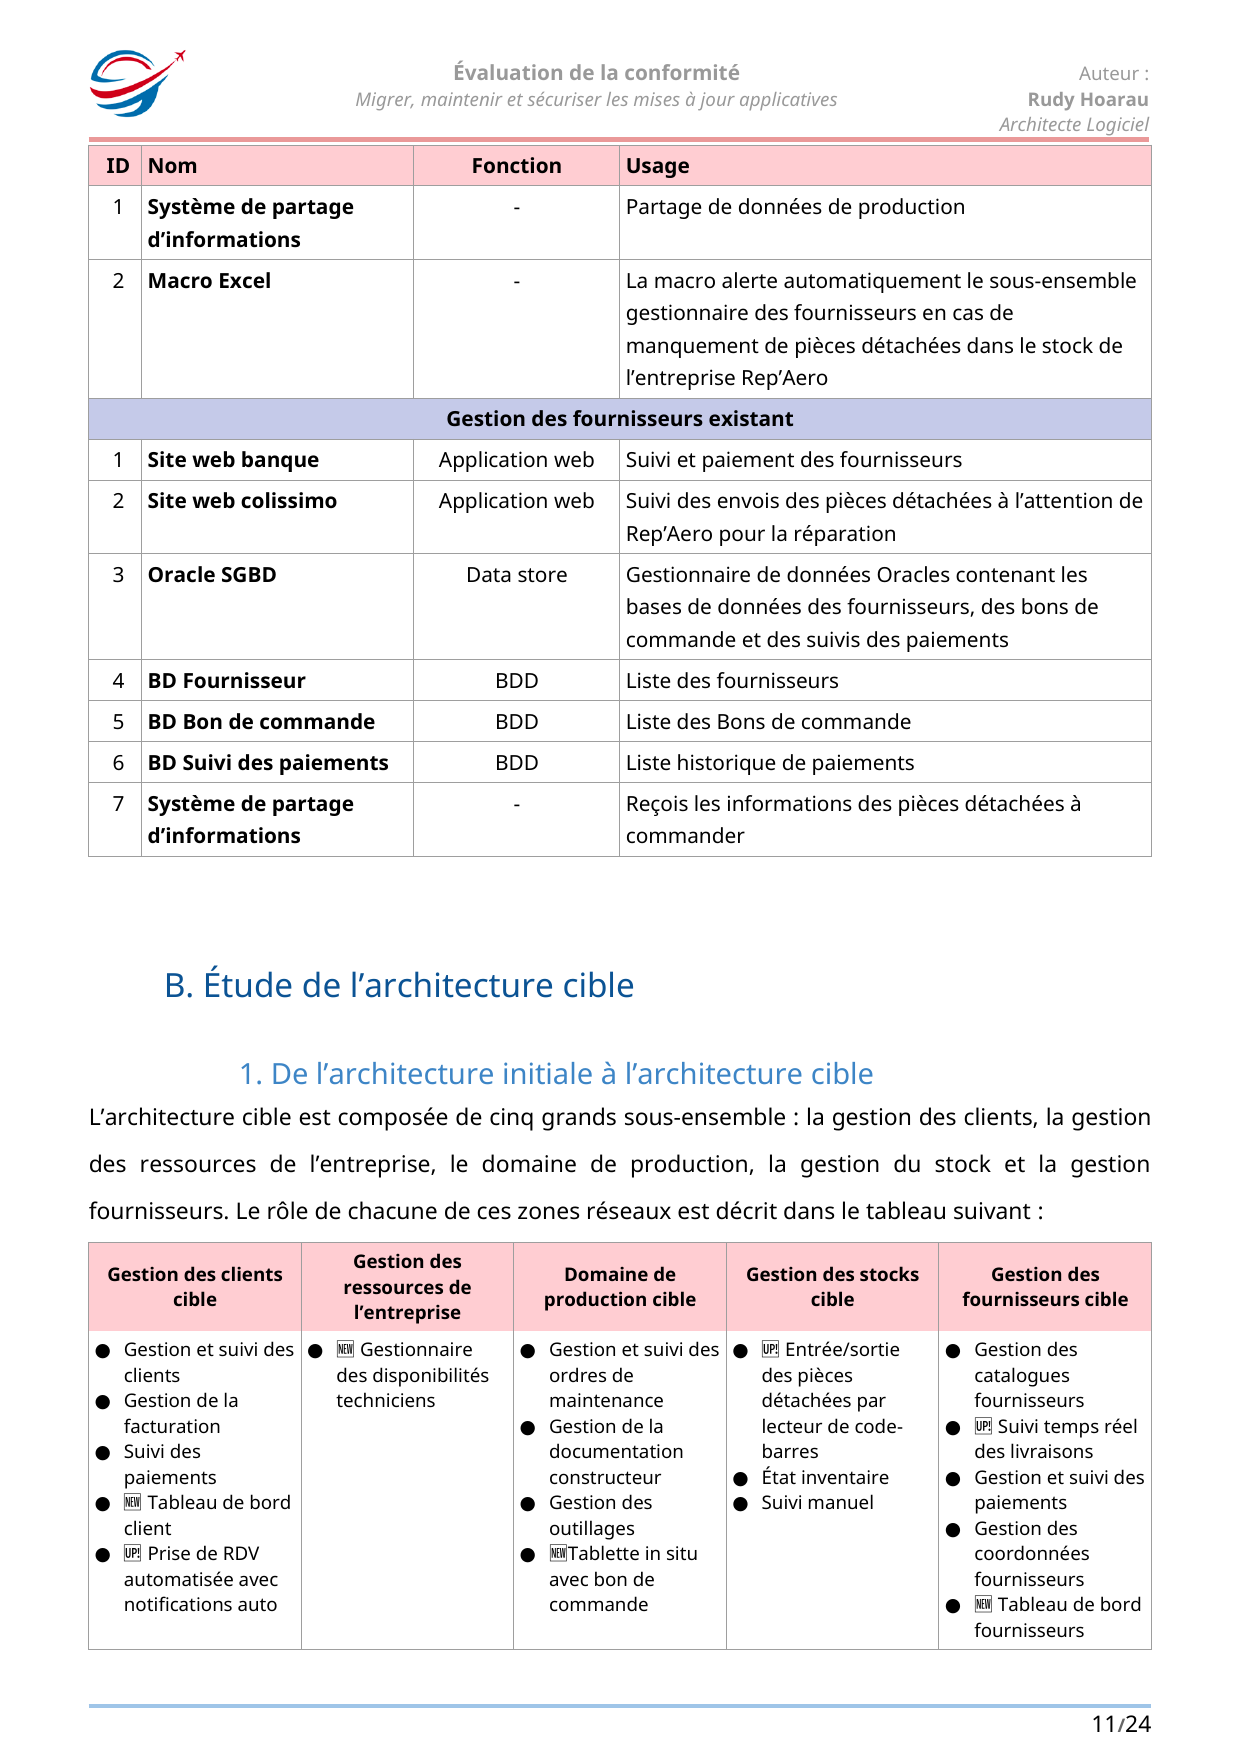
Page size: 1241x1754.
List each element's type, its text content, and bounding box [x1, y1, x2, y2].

table_cell Liste des fournisseurs [620, 660, 1151, 700]
table_cell Reçois les informations des pièces détachées à commander [620, 783, 1151, 856]
table_cell Système de partage d’informations [142, 186, 413, 259]
table_cell Liste des Bons de commande [620, 701, 1151, 741]
table_cell Application web [414, 481, 619, 553]
table_cell 4 [89, 660, 141, 700]
table_cell - [414, 783, 619, 856]
table_cell Suivi des envois des pièces détachées à l’attention de Rep’Aero pour la réparation [620, 481, 1151, 553]
table_cell Gestion des catalogues fournisseurs 🆙 Suivi temps réel des livraisons Gestion et suivi des paiements Gestion des coordonnées fournisseurs 🆕 Tableau de bord fournisseurs [939, 1331, 1151, 1648]
table_header Gestion des ressources de l’entreprise [302, 1243, 513, 1331]
table_cell BDD [414, 742, 619, 782]
table_cell - [414, 186, 619, 259]
table_header Gestion des fournisseurs cible [939, 1243, 1151, 1331]
table_cell Site web colissimo [142, 481, 413, 553]
table_header Gestion des clients cible [89, 1243, 301, 1331]
table_cell 2 [89, 260, 141, 398]
table_cell La macro alerte automatiquement le sous-ensemble gestionnaire des fournisseurs en cas de manquement de pièces détachées dans le stock de l’entreprise Rep’Aero [620, 260, 1151, 398]
table_cell 5 [89, 701, 141, 741]
table_cell 7 [89, 783, 141, 856]
table_cell BD Bon de commande [142, 701, 413, 741]
table_cell Macro Excel [142, 260, 413, 398]
table_header Nom [142, 146, 413, 185]
subtitle 1. De l’architecture initiale à l’architecture cible [238, 1053, 1152, 1093]
table_cell BD Fournisseur [142, 660, 413, 700]
table_header Fonction [414, 146, 619, 185]
table_cell BDD [414, 660, 619, 700]
picture [88, 46, 188, 123]
table_header Gestion des stocks cible [727, 1243, 938, 1331]
table_cell Système de partage d’informations [142, 783, 413, 856]
table_header Usage [620, 146, 1151, 185]
subtitle B. Étude de l’architecture cible [88, 962, 1152, 1007]
table_cell BD Suivi des paiements [142, 742, 413, 782]
table_cell BDD [414, 701, 619, 741]
table_cell Gestion des fournisseurs existant [89, 399, 1151, 439]
table_cell Gestionnaire de données Oracles contenant les bases de données des fournisseurs, des bons de commande et des suivis des paiements [620, 554, 1151, 659]
table_cell - [414, 260, 619, 398]
table_cell 3 [89, 554, 141, 659]
table_cell Liste historique de paiements [620, 742, 1151, 782]
table_cell 2 [89, 481, 141, 553]
table_cell 🆕 Gestionnaire des disponibilités techniciens [302, 1331, 513, 1648]
table_cell Gestion et suivi des clients Gestion de la facturation Suivi des paiements 🆕 Tableau de bord client 🆙 Prise de RDV automatisée avec notifications auto [89, 1331, 301, 1648]
table_cell Site web banque [142, 440, 413, 479]
table_cell Gestion et suivi des ordres de maintenance Gestion de la documentation constructeur Gestion des outillages 🆕Tablette in situ avec bon de commande [514, 1331, 726, 1648]
table_cell Partage de données de production [620, 186, 1151, 259]
table_header Domaine de production cible [514, 1243, 726, 1331]
table_cell Data store [414, 554, 619, 659]
table_cell Suivi et paiement des fournisseurs [620, 440, 1151, 479]
table_cell Oracle SGBD [142, 554, 413, 659]
table_header ID [89, 146, 141, 185]
table_cell Application web [414, 440, 619, 479]
table_cell 1 [89, 186, 141, 259]
text L’architecture cible est composée de cinq grands sous-ensemble : la gestion des clients, la gestion des ressources de l’entreprise, le domaine de production, la gestion du stock et la gestion fournisseurs. Le rôle de chacune de ces zones réseaux est décrit dans le tableau suivant : [88, 1101, 1152, 1226]
table_cell 6 [89, 742, 141, 782]
table_cell 🆙 Entrée/sortie des pièces détachées par lecteur de code-barres État inventaire Suivi manuel [727, 1331, 938, 1648]
table_cell 1 [89, 440, 141, 479]
